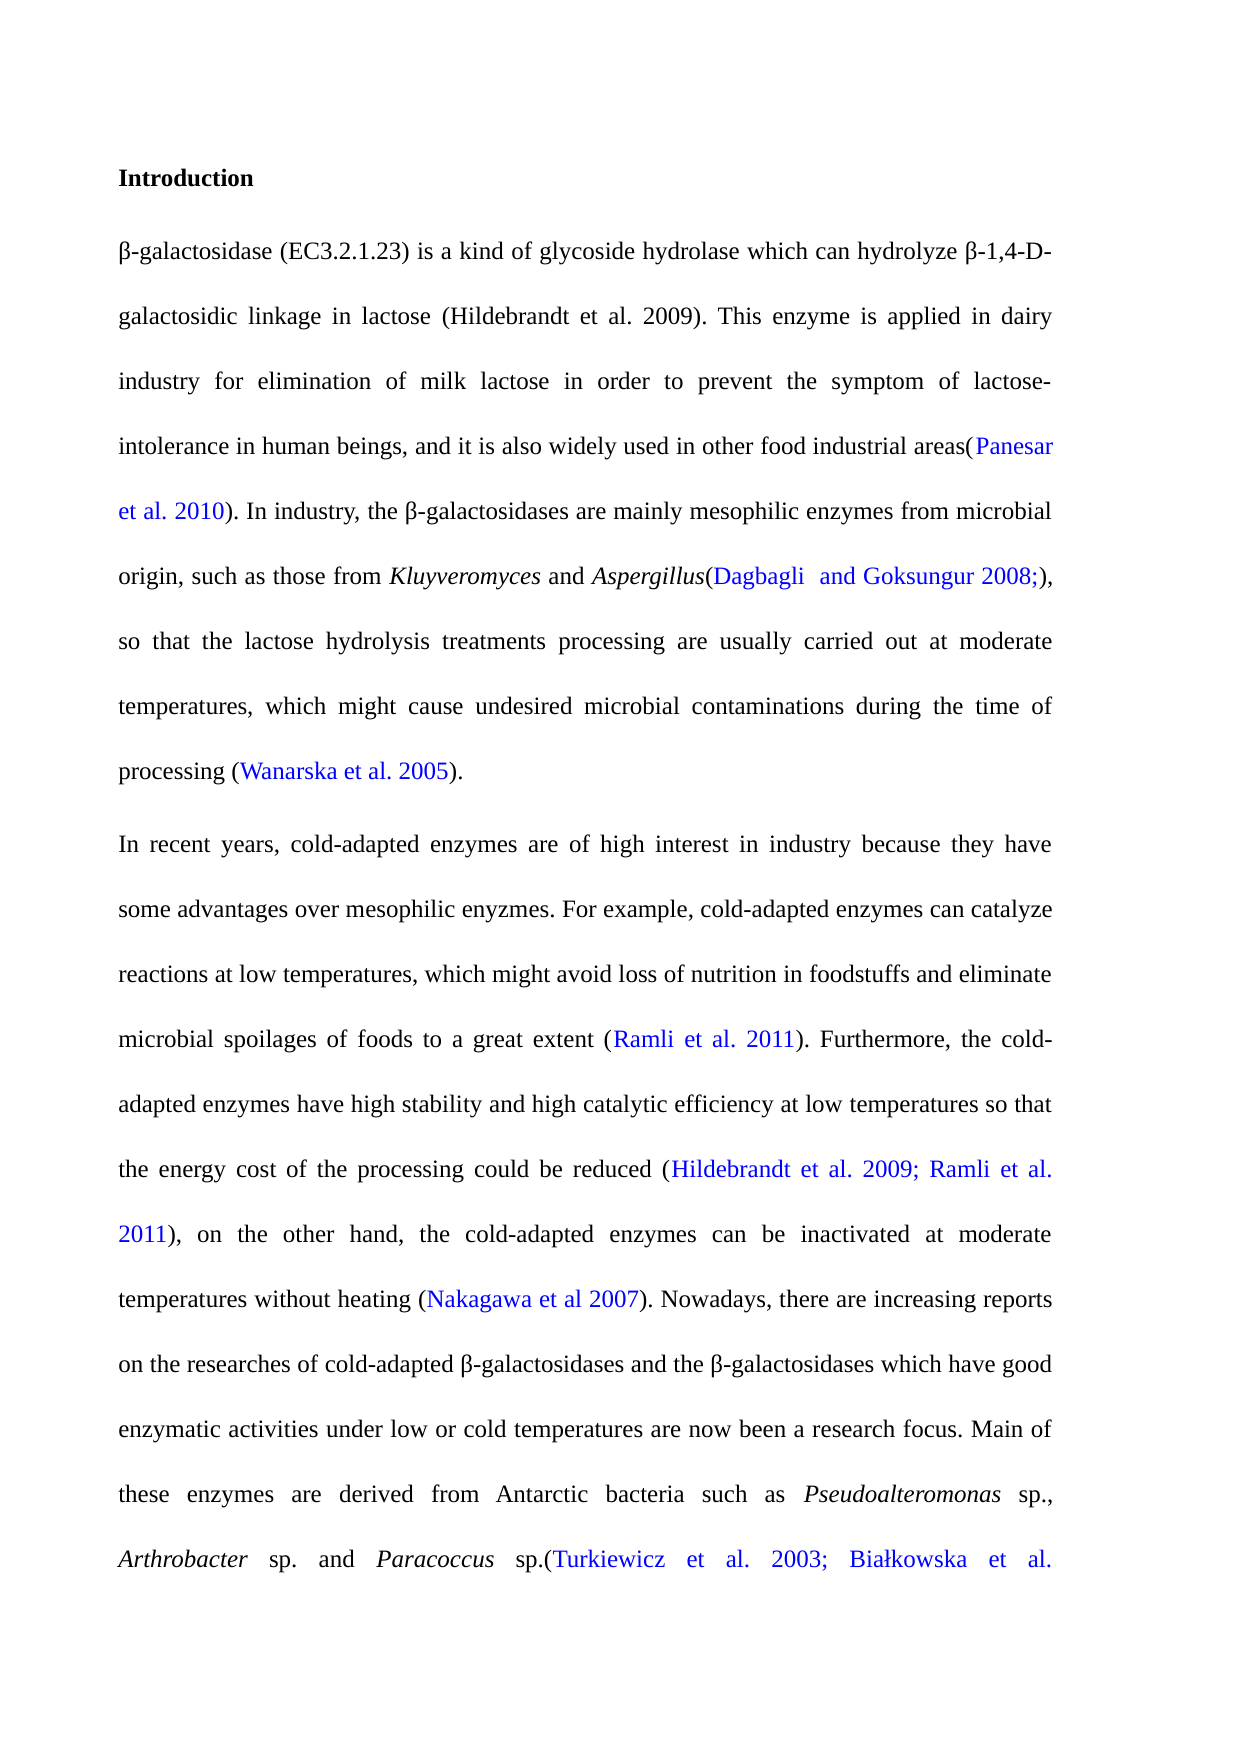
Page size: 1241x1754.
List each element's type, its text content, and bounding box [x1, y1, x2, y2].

text In recent years, cold-adapted enzymes are of high interest in industry because they have some advantages over mesophilic enyzmes. For example, cold-adapted enzymes can catalyze reactions at low temperatures, which might avoid loss of nutrition in foodstuffs and eliminate microbial spoilages of foods to a great extent (Ramli et al. 2011). Furthermore, the cold-adapted enzymes have high stability and high catalytic efficiency at low temperatures so that the energy cost of the processing could be reduced (Hildebrandt et al. 2009; Ramli et al. 2011), on the other hand, the cold-adapted enzymes can be inactivated at moderate temperatures without heating (Nakagawa et al 2007). Nowadays, there are increasing reports on the researches of cold-adapted β-galactosidases and the β-galactosidases which have good enzymatic activities under low or cold temperatures are now been a research focus. Main of these enzymes are derived from Antarctic bacteria such as Pseudoalteromonas sp., Arthrobacter sp. and Paracoccus sp.(Turkiewicz et al. 2003; Białkowska et al. [118, 827, 1053, 1575]
text Introduction [118, 162, 1053, 194]
text β-galactosidase (EC3.2.1.23) is a kind of glycoside hydrolase which can hydrolyze β-1,4-D-galactosidic linkage in lactose (Hildebrandt et al. 2009). This enzyme is applied in dairy industry for elimination of milk lactose in order to prevent the symptom of lactose-intolerance in human beings, and it is also widely used in other food industrial areas(Panesar et al. 2010). In industry, the β-galactosidases are mainly mesophilic enzymes from microbial origin, such as those from Kluyveromyces and Aspergillus(Dagbagli and Goksungur 2008;), so that the lactose hydrolysis treatments processing are usually carried out at moderate temperatures, which might cause undesired microbial contaminations during the time of processing (Wanarska et al. 2005). [118, 235, 1053, 787]
